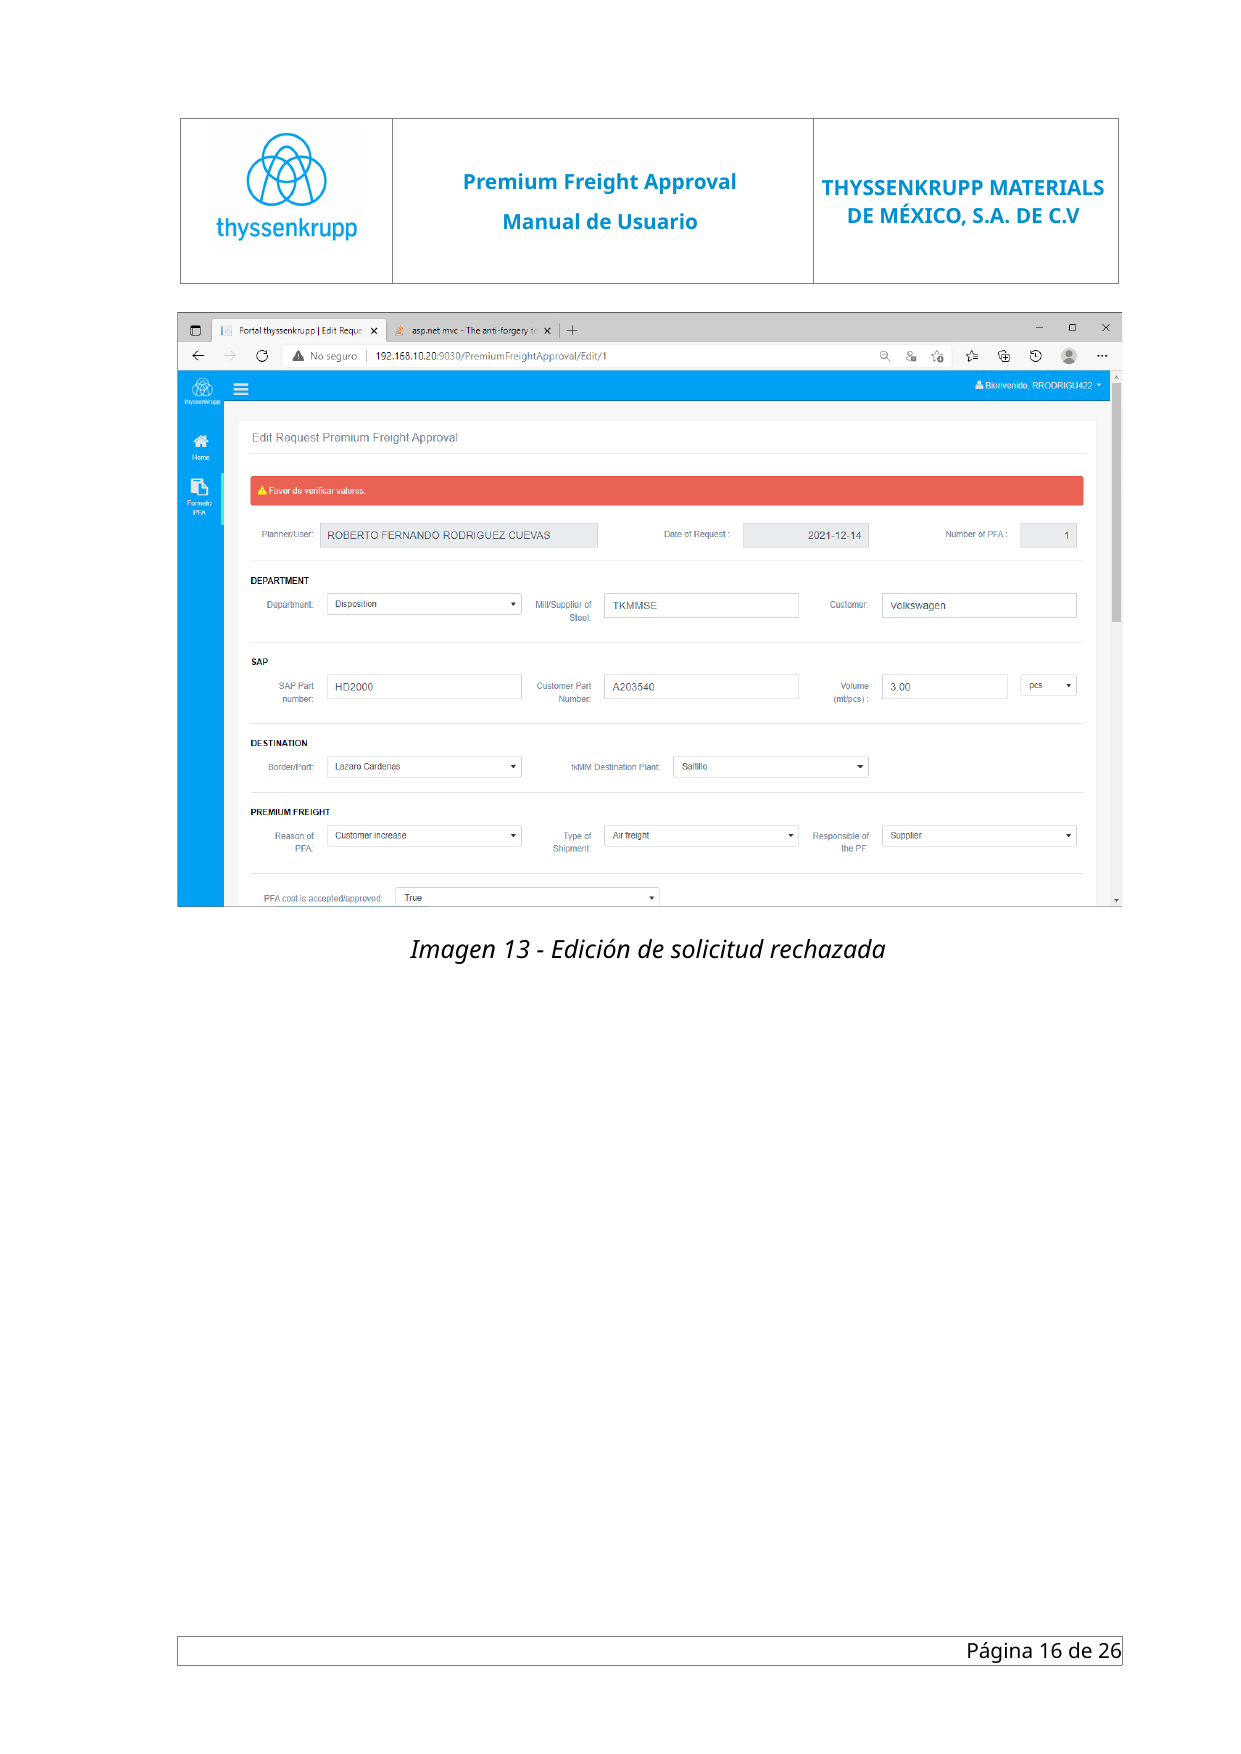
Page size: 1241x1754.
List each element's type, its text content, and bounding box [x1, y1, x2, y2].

text Imagen 13 - Edición de solicitud rechazada [177, 931, 1122, 965]
